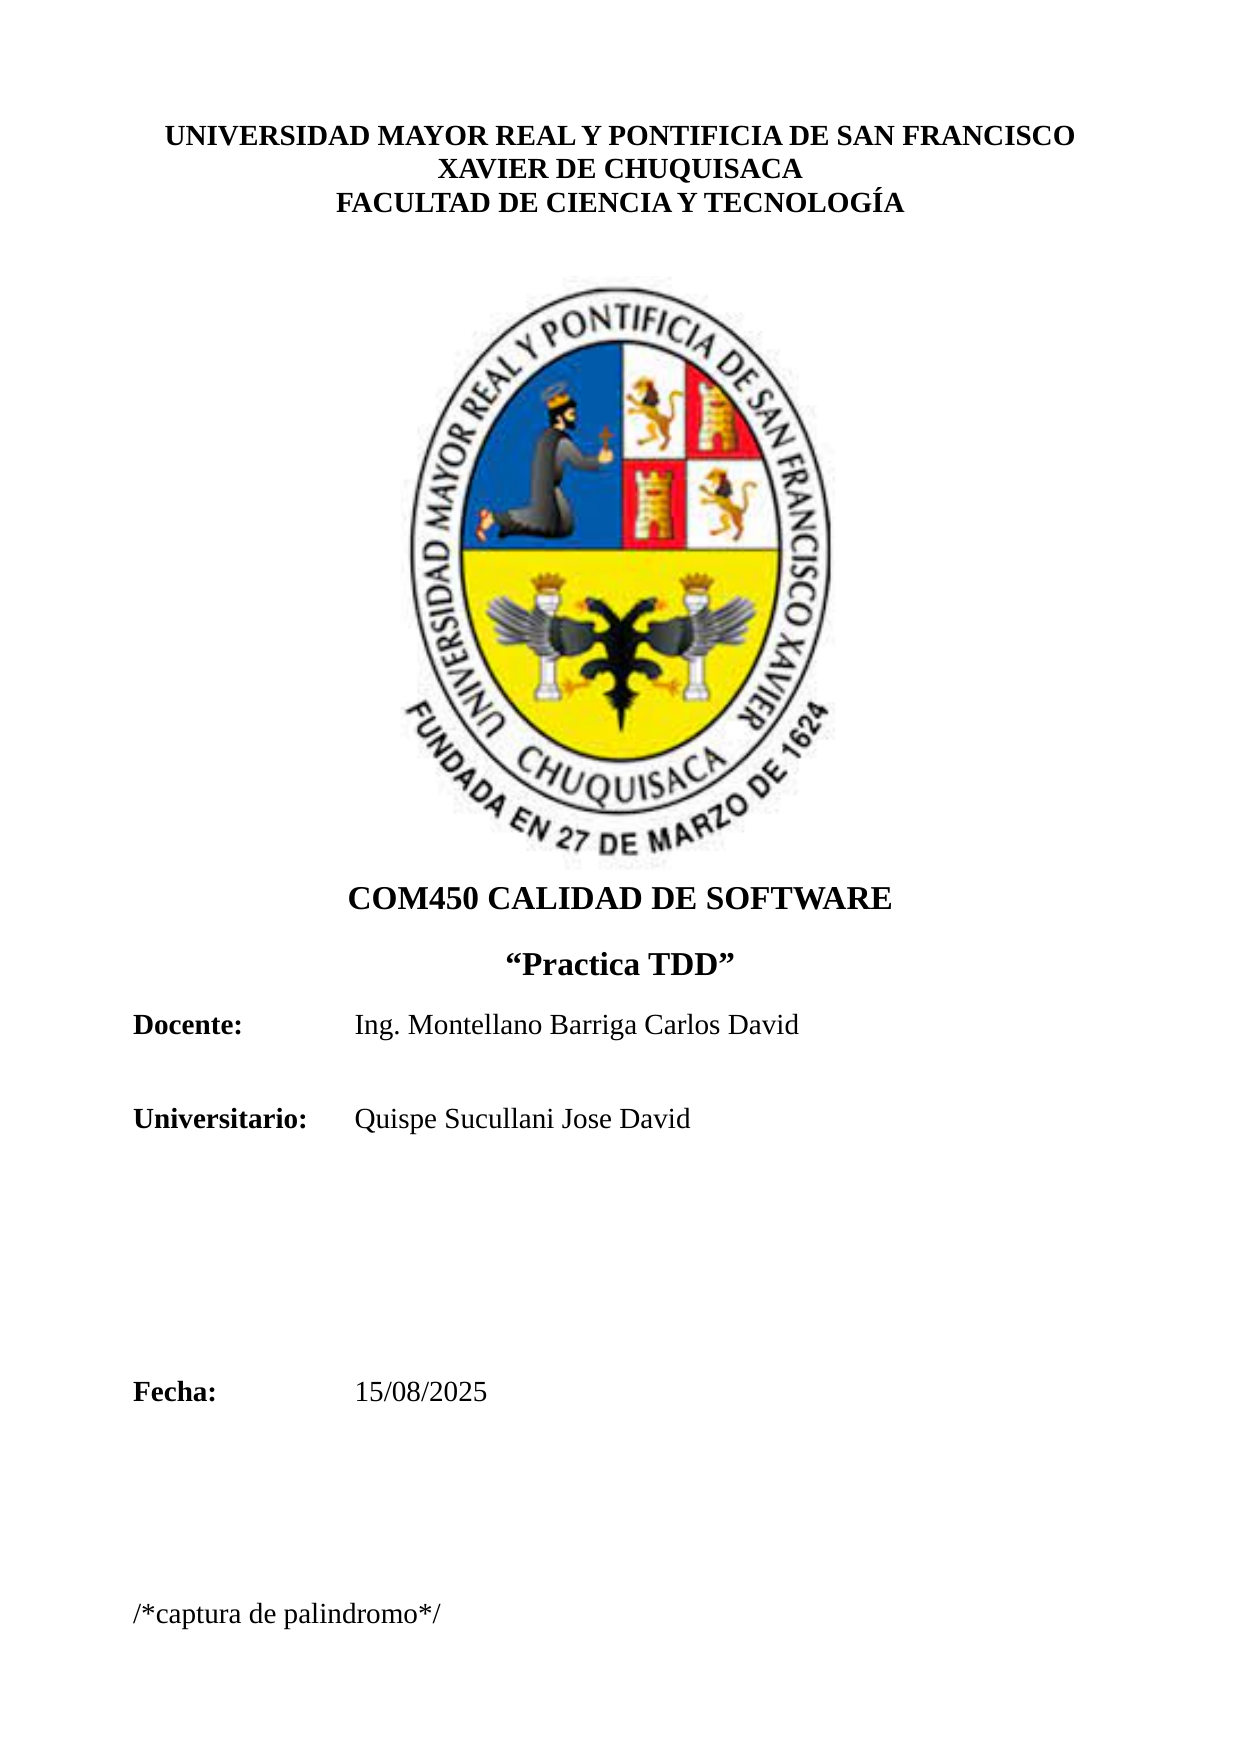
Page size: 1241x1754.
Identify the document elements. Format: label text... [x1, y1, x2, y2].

text Docente: Ing. Montellano Barriga Carlos David [133, 1007, 1126, 1041]
text Universitario: Quispe Sucullani Jose David [133, 1101, 1112, 1134]
text UNIVERSIDAD MAYOR REAL Y PONTIFICIA DE SAN FRANCISCO XAVIER DE CHUQUISACA [118, 118, 1122, 185]
text “Practica TDD” [118, 944, 1122, 982]
text /*captura de palindromo*/ [133, 1597, 1112, 1630]
text COM450 CALIDAD DE SOFTWARE [118, 878, 1122, 917]
text Fecha: 15/08/2025 [133, 1374, 1112, 1407]
picture [400, 276, 840, 877]
text FACULTAD DE CIENCIA Y TECNOLOGÍA [118, 185, 1122, 219]
